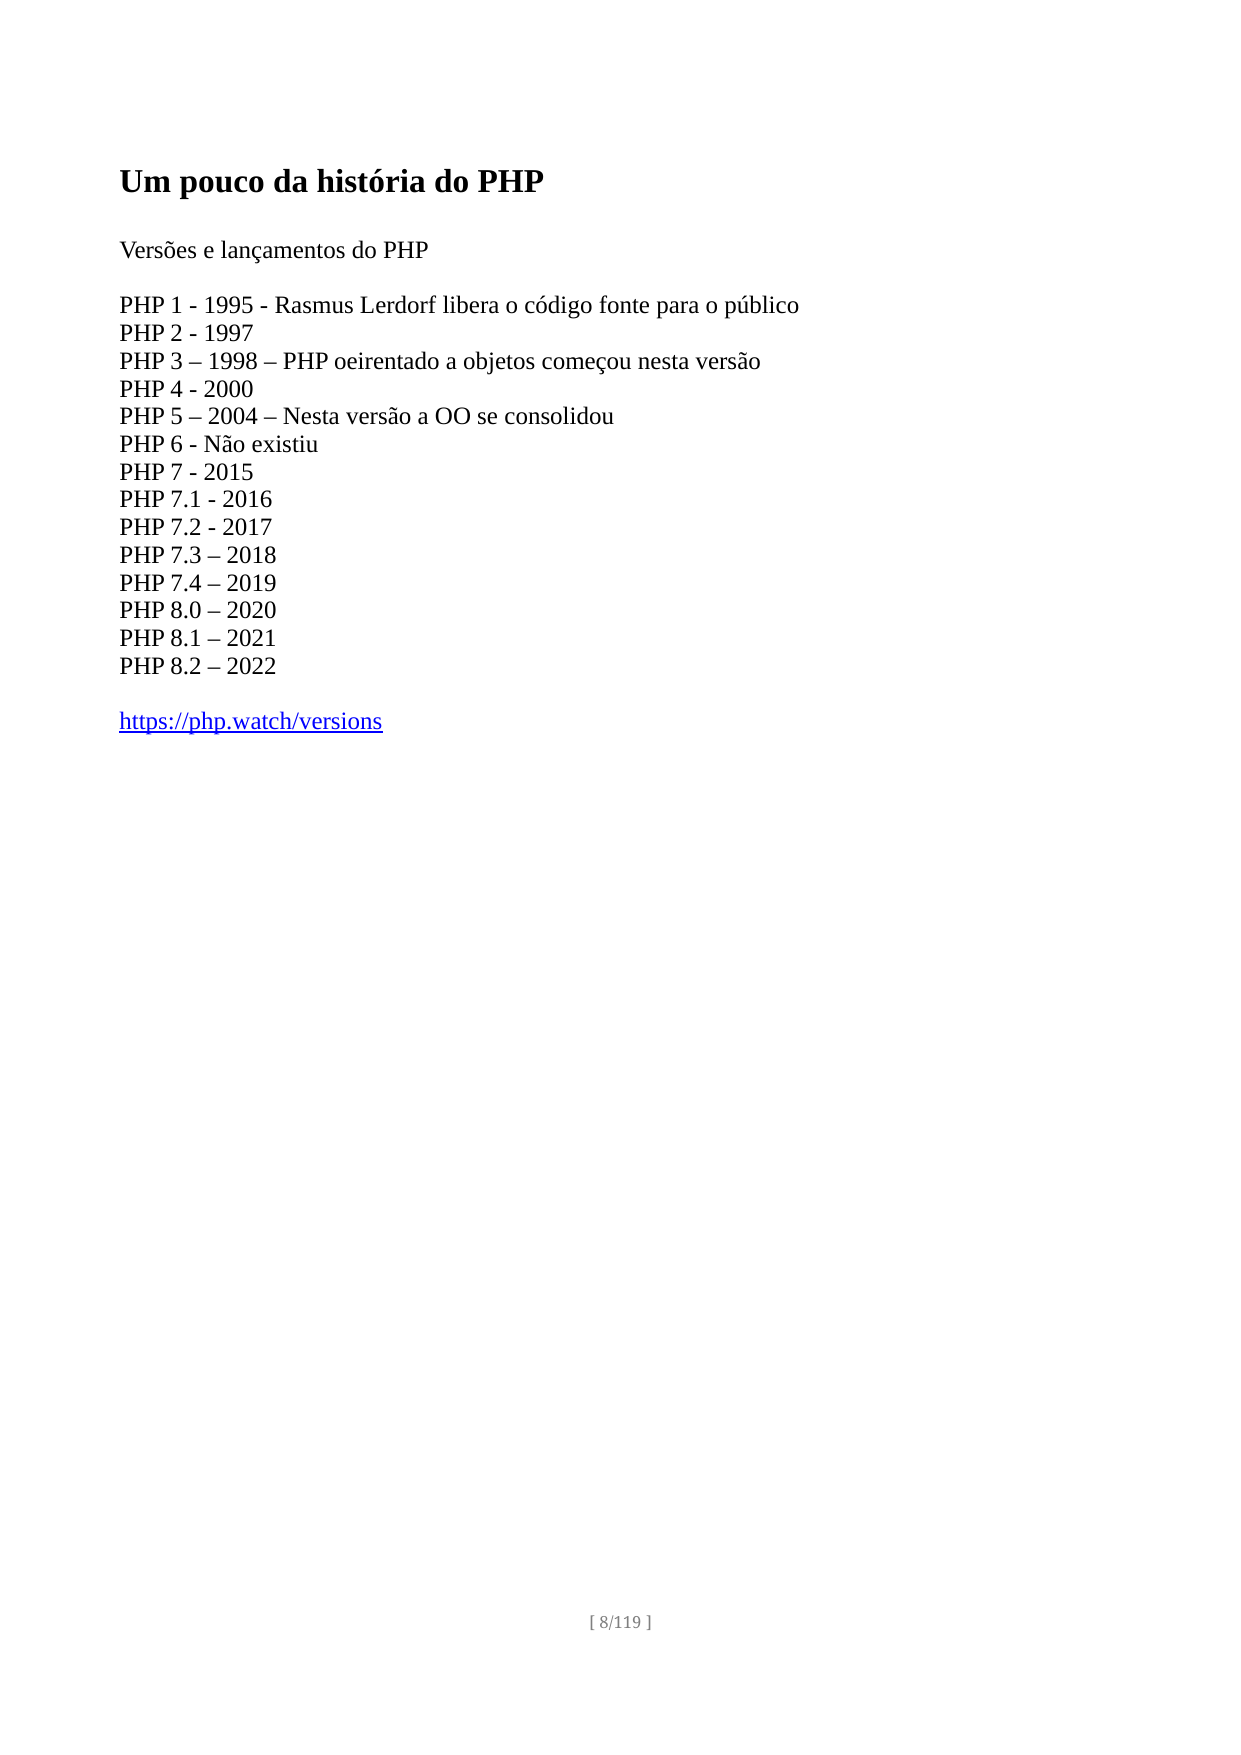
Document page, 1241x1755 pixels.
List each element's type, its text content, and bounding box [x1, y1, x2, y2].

text PHP 7.1 - 2016 [113, 486, 1128, 513]
text PHP 5 – 2004 – Nesta versão a OO se consolidou [113, 402, 1128, 430]
text Versões e lançamentos do PHP [113, 236, 1128, 264]
text PHP 8.2 – 2022 [113, 652, 1128, 679]
text PHP 7.3 – 2018 [113, 541, 1128, 569]
text PHP 4 - 2000 [113, 375, 1128, 402]
text PHP 7.2 - 2017 [113, 513, 1128, 541]
text PHP 2 - 1997 [113, 319, 1128, 347]
text PHP 3 – 1998 – PHP oeirentado a objetos começou nesta versão [113, 347, 1128, 375]
text PHP 6 - Não existiu [113, 430, 1128, 458]
text PHP 7 - 2015 [113, 458, 1128, 486]
text https://php.watch/versions [113, 707, 1128, 735]
subtitle Um pouco da história do PHP [113, 156, 1128, 199]
text PHP 8.1 – 2021 [113, 624, 1128, 652]
text PHP 8.0 – 2020 [113, 596, 1128, 624]
text PHP 1 - 1995 - Rasmus Lerdorf libera o código fonte para o público [113, 292, 1128, 319]
text PHP 7.4 – 2019 [113, 569, 1128, 596]
